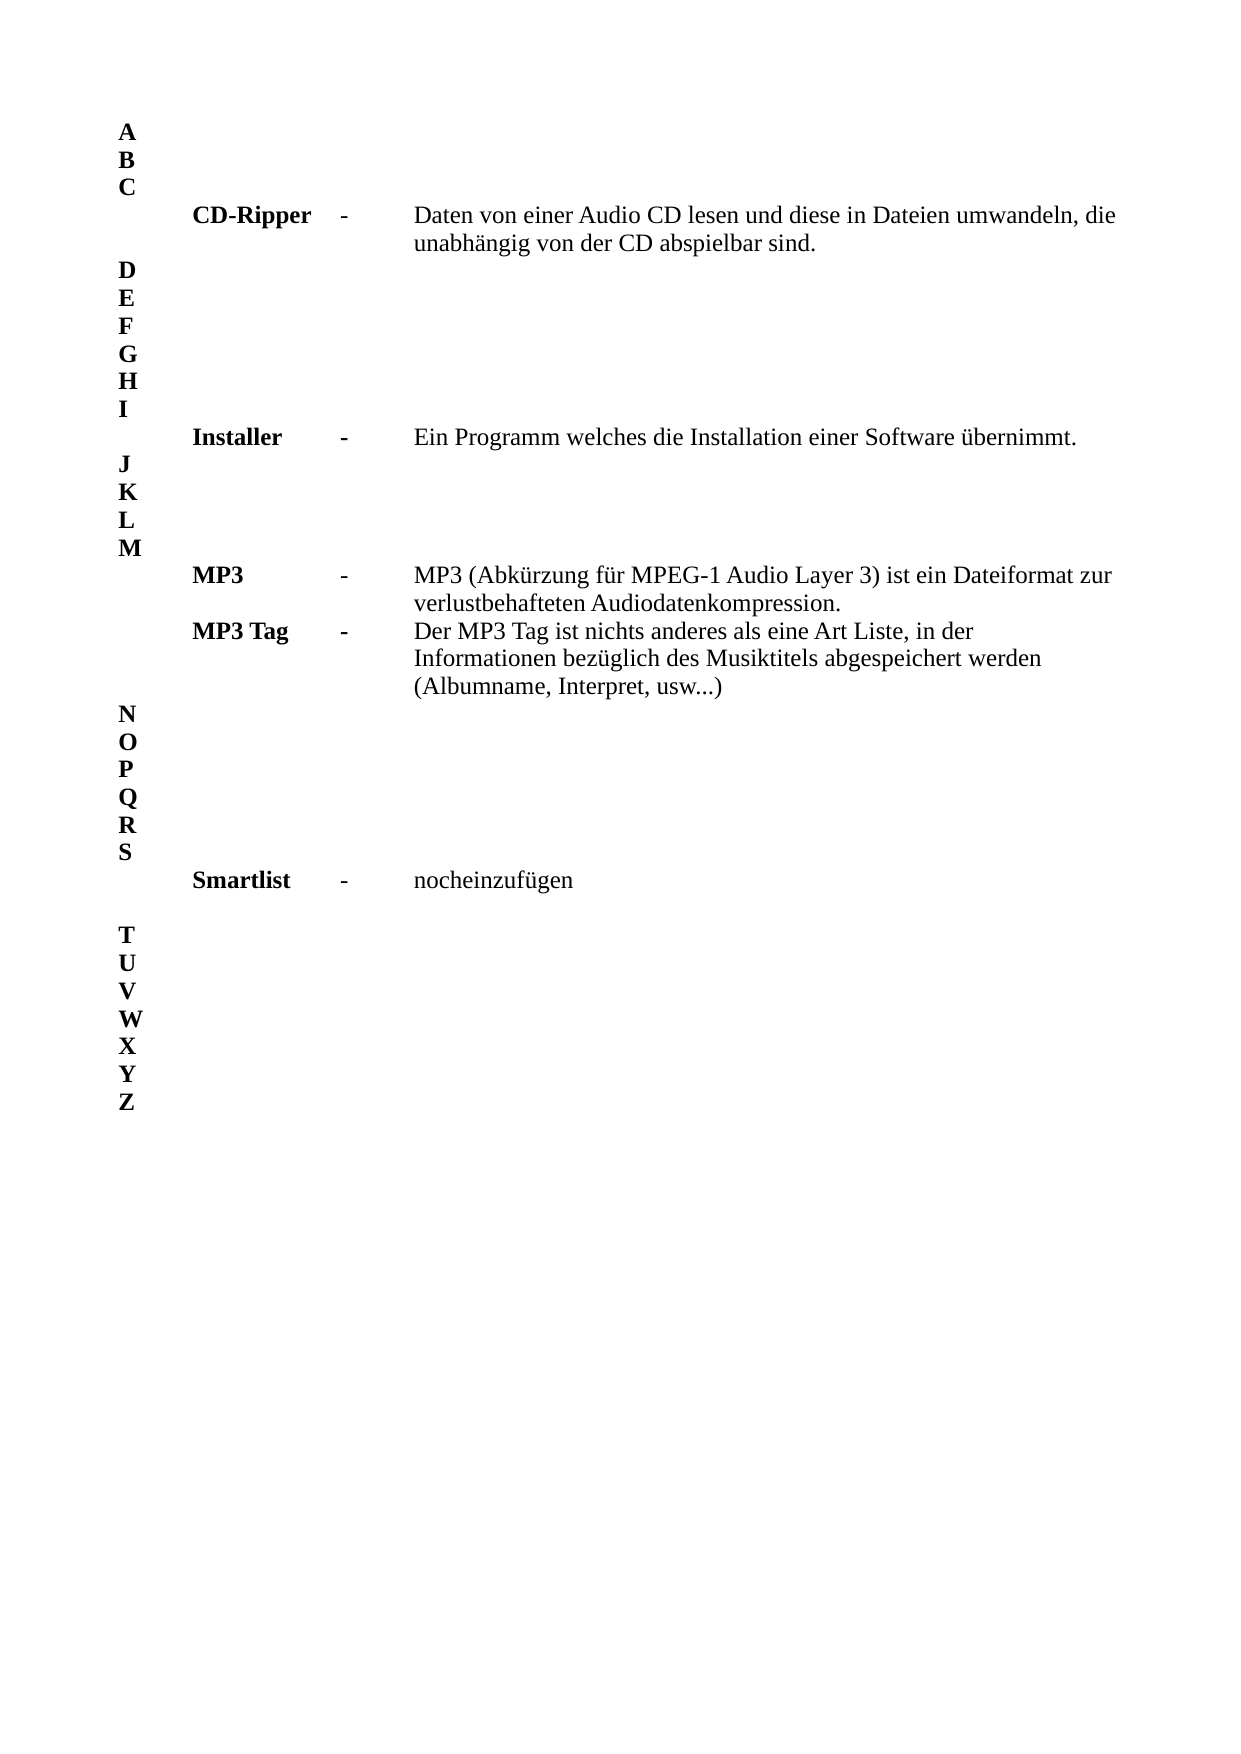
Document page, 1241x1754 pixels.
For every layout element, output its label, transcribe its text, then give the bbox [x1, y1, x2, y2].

text X [118, 1032, 1122, 1060]
text Installer - Ein Programm welches die Installation einer Software übernimmt. [118, 423, 1122, 451]
text P [118, 755, 1122, 783]
text MP3 - MP3 (Abkürzung für MPEG-1 Audio Layer 3) ist ein Dateiformat zur verlustbehafteten Audiodatenkompression. [118, 561, 1122, 617]
text B [118, 146, 1122, 173]
text K [118, 478, 1122, 506]
text E [118, 284, 1122, 312]
text F [118, 312, 1122, 340]
text G [118, 340, 1122, 367]
text W [118, 1005, 1122, 1032]
text N [118, 700, 1122, 728]
text D [118, 257, 1122, 284]
text S [118, 838, 1122, 866]
text CD-Ripper - Daten von einer Audio CD lesen und diese in Dateien umwandeln, die unabhängig von der CD abspielbar sind. [118, 201, 1122, 257]
text V [118, 977, 1122, 1005]
text R [118, 811, 1122, 838]
text M [118, 534, 1122, 561]
text Z [118, 1088, 1122, 1116]
text U [118, 949, 1122, 977]
text Q [118, 783, 1122, 811]
text Smartlist - nocheinzufügen [118, 866, 1122, 894]
text T [118, 922, 1122, 949]
text Y [118, 1060, 1122, 1088]
text A [118, 118, 1122, 146]
text C [118, 173, 1122, 201]
text J [118, 451, 1122, 478]
text H I [118, 367, 1122, 423]
text L [118, 506, 1122, 534]
text MP3 Tag - Der MP3 Tag ist nichts anderes als eine Art Liste, in der Informationen bezüglich des Musiktitels abgespeichert werden (Albumname, Interpret, usw...) [118, 617, 1122, 700]
text O [118, 728, 1122, 755]
